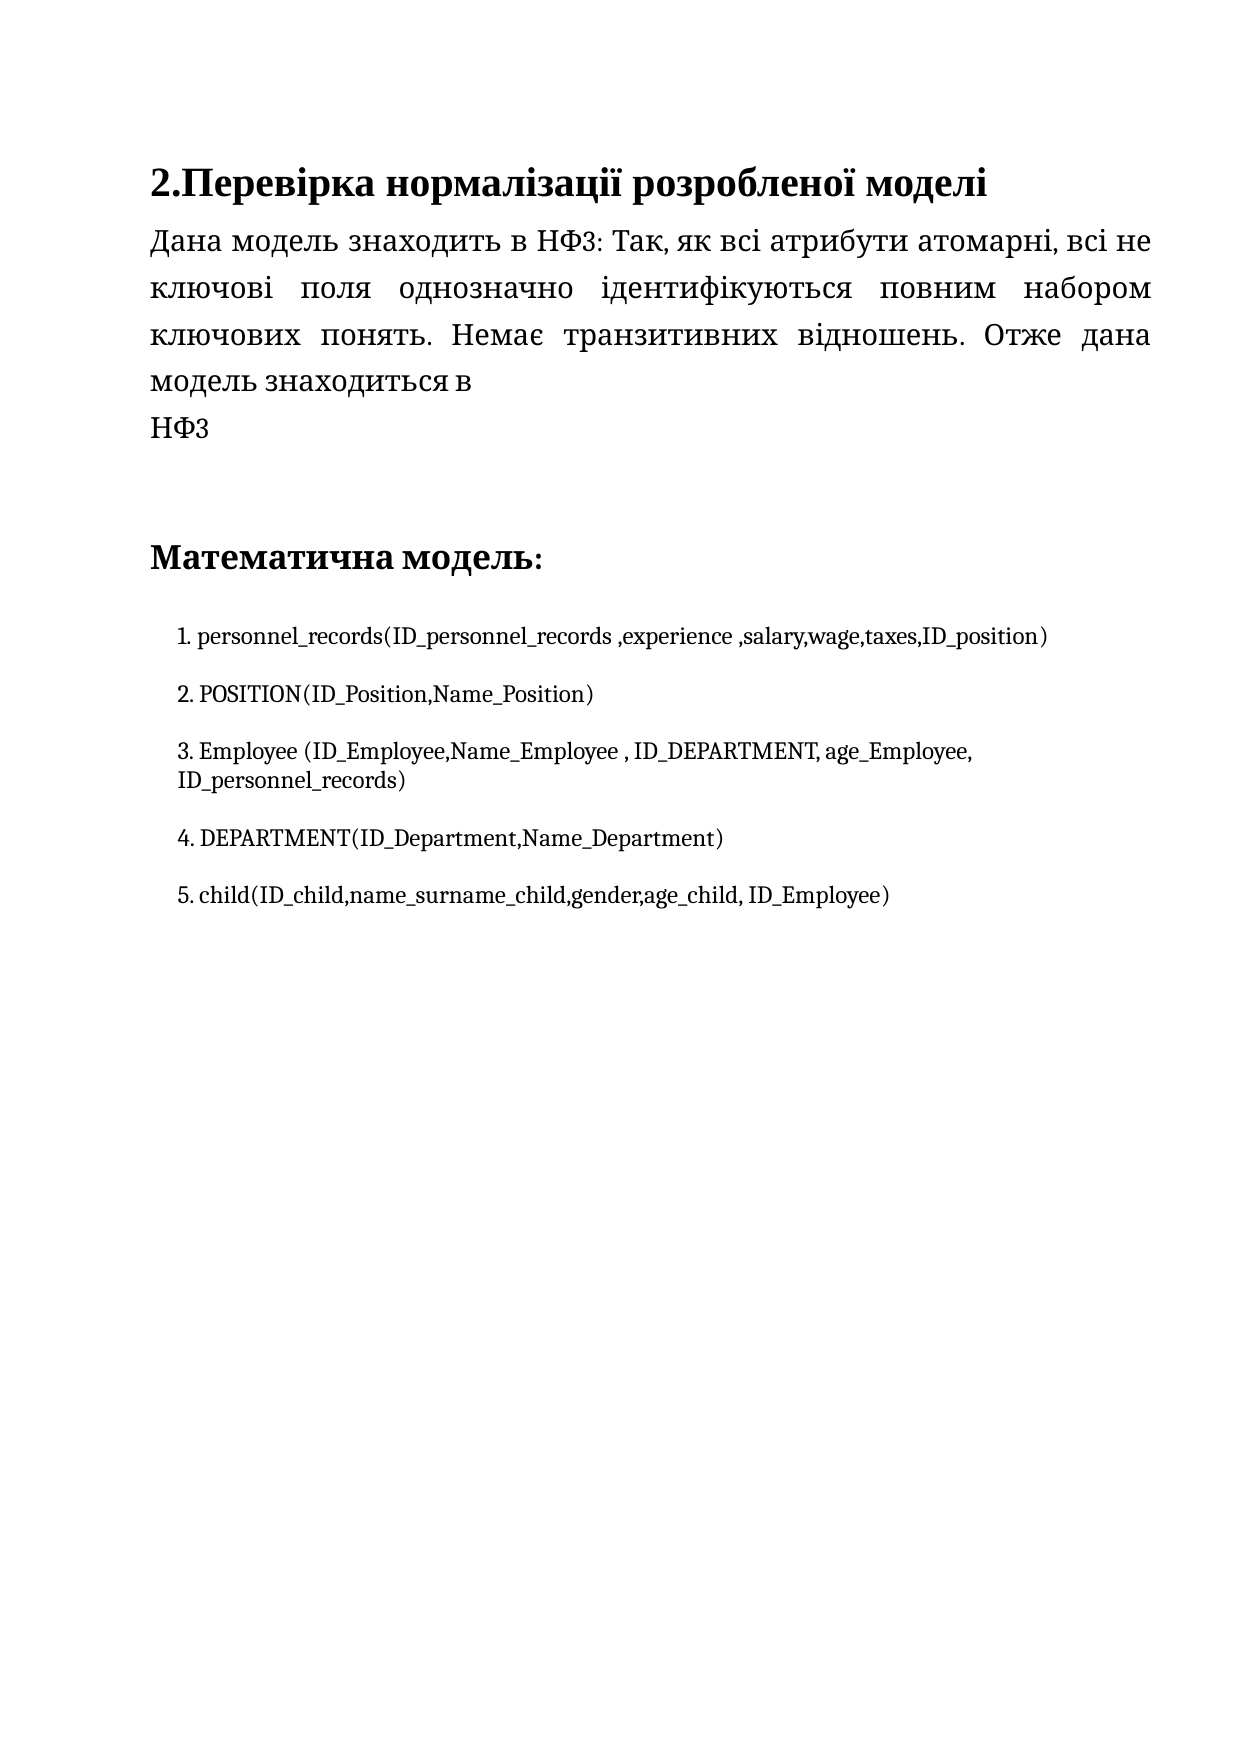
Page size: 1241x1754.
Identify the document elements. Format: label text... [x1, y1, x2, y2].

text Дана модель знаходить в НФ3: Так, як всі атрибути атомарні, всі не ключові поля однозначно ідентифікуються повним набором ключових понять. Немає транзитивних відношень. Отже дана модель знаходиться в [150, 225, 1152, 399]
text 4. DEPARTMENT(ID_Department,Name_Department) [177, 823, 1152, 852]
text 5. child(ID_child,name_surname_child,gender,age_child, ID_Employee) [177, 881, 1152, 910]
text Математична модель: [150, 540, 1152, 578]
text 2. POSITION(ID_Position,Name_Position) [177, 680, 1152, 708]
text НФ3 [150, 412, 1152, 446]
text 3. Employee (ID_Employee,Name_Employee , ID_DEPARTMENT, age_Employee, ID_personnel_records) [177, 737, 1152, 795]
text 1. personnel_records(ID_personnel_records ,experience ,salary,wage,taxes,ID_position) [177, 622, 1152, 651]
text 2.Перевірка нормалізації розробленої моделі [150, 158, 1152, 206]
